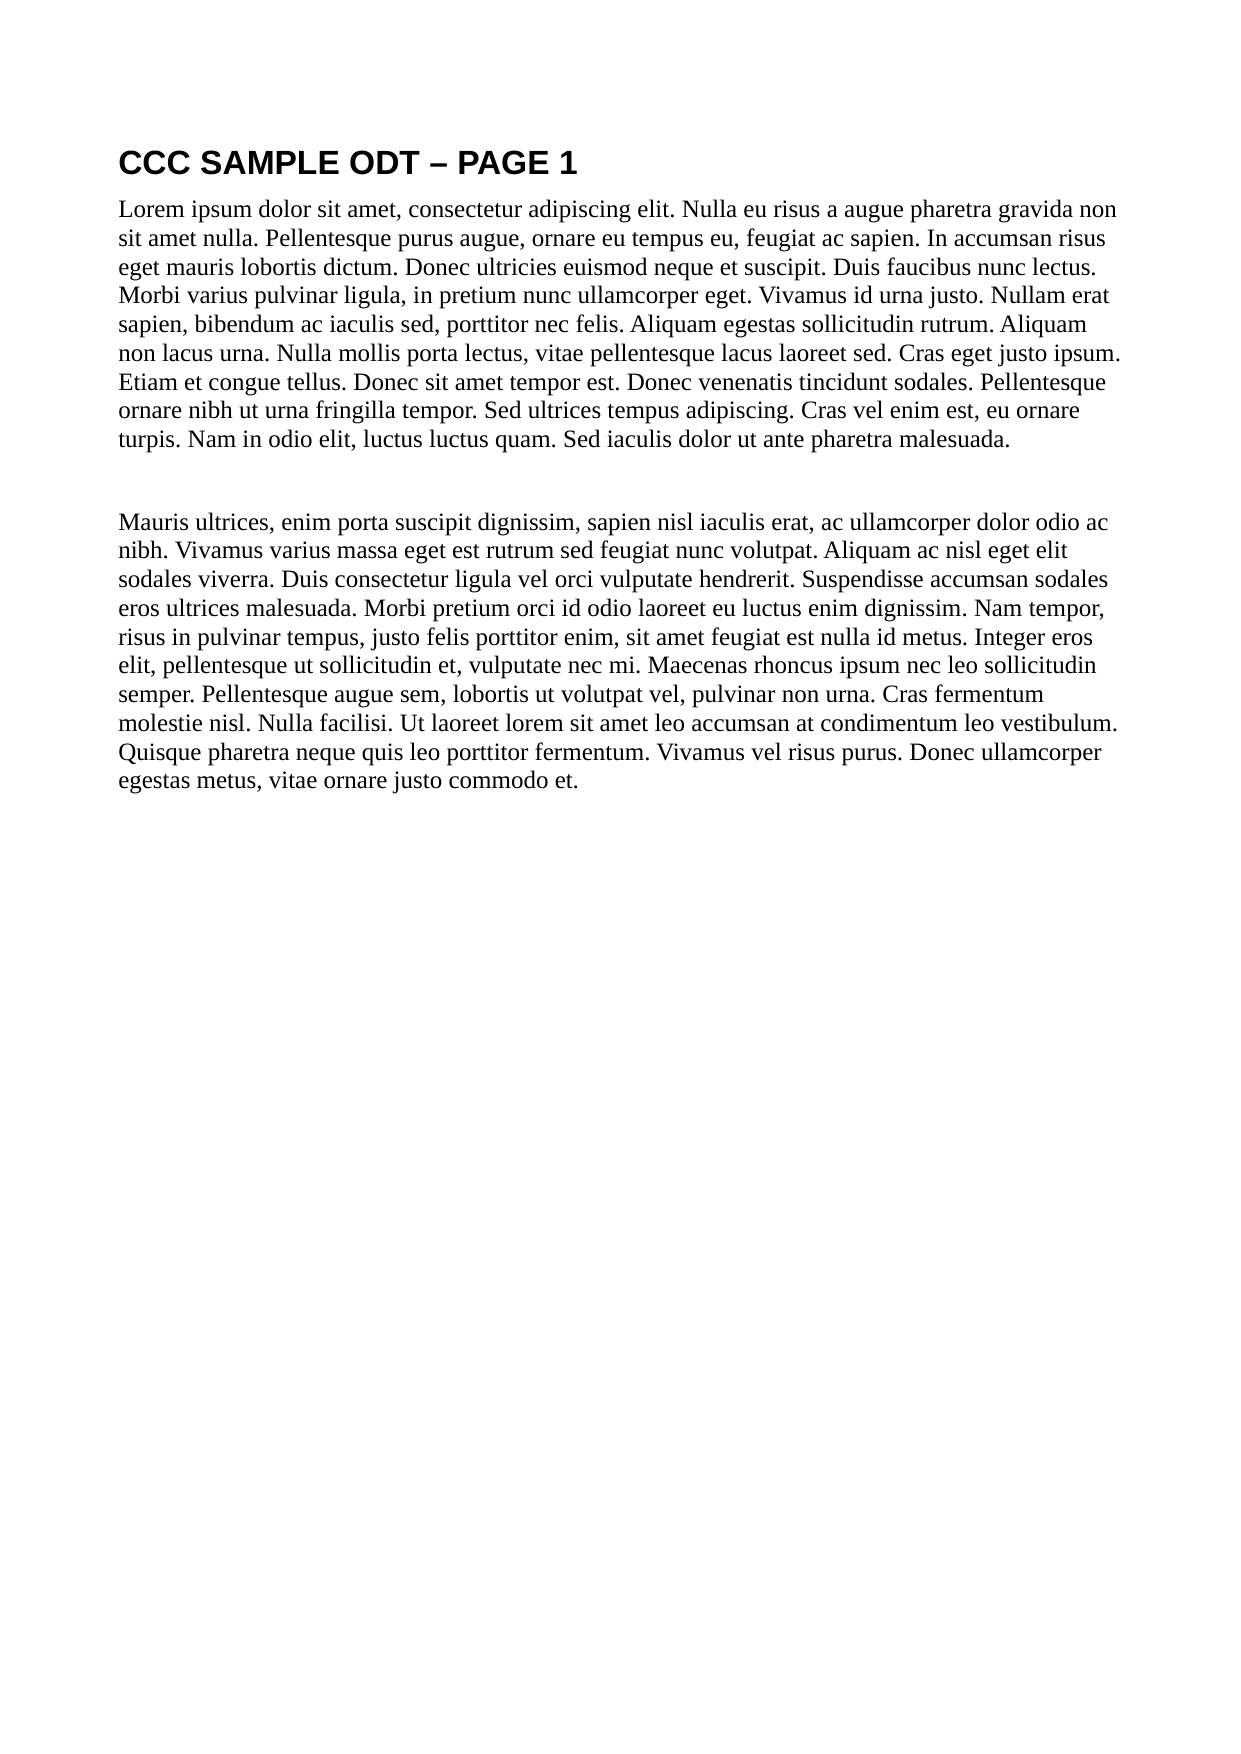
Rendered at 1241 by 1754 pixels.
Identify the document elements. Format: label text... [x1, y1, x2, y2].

subtitle CCC SAMPLE ODT – PAGE 1 [118, 143, 1122, 182]
text Lorem ipsum dolor sit amet, consectetur adipiscing elit. Nulla eu risus a augue pharetra gravida non sit amet nulla. Pellentesque purus augue, ornare eu tempus eu, feugiat ac sapien. In accumsan risus eget mauris lobortis dictum. Donec ultricies euismod neque et suscipit. Duis faucibus nunc lectus. Morbi varius pulvinar ligula, in pretium nunc ullamcorper eget. Vivamus id urna justo. Nullam erat sapien, bibendum ac iaculis sed, porttitor nec felis. Aliquam egestas sollicitudin rutrum. Aliquam non lacus urna. Nulla mollis porta lectus, vitae pellentesque lacus laoreet sed. Cras eget justo ipsum. Etiam et congue tellus. Donec sit amet tempor est. Donec venenatis tincidunt sodales. Pellentesque ornare nibh ut urna fringilla tempor. Sed ultrices tempus adipiscing. Cras vel enim est, eu ornare turpis. Nam in odio elit, luctus luctus quam. Sed iaculis dolor ut ante pharetra malesuada. [118, 194, 1122, 453]
text Mauris ultrices, enim porta suscipit dignissim, sapien nisl iaculis erat, ac ullamcorper dolor odio ac nibh. Vivamus varius massa eget est rutrum sed feugiat nunc volutpat. Aliquam ac nisl eget elit sodales viverra. Duis consectetur ligula vel orci vulputate hendrerit. Suspendisse accumsan sodales eros ultrices malesuada. Morbi pretium orci id odio laoreet eu luctus enim dignissim. Nam tempor, risus in pulvinar tempus, justo felis porttitor enim, sit amet feugiat est nulla id metus. Integer eros elit, pellentesque ut sollicitudin et, vulputate nec mi. Maecenas rhoncus ipsum nec leo sollicitudin semper. Pellentesque augue sem, lobortis ut volutpat vel, pulvinar non urna. Cras fermentum molestie nisl. Nulla facilisi. Ut laoreet lorem sit amet leo accumsan at condimentum leo vestibulum. Quisque pharetra neque quis leo porttitor fermentum. Vivamus vel risus purus. Donec ullamcorper egestas metus, vitae ornare justo commodo et. [118, 507, 1122, 794]
